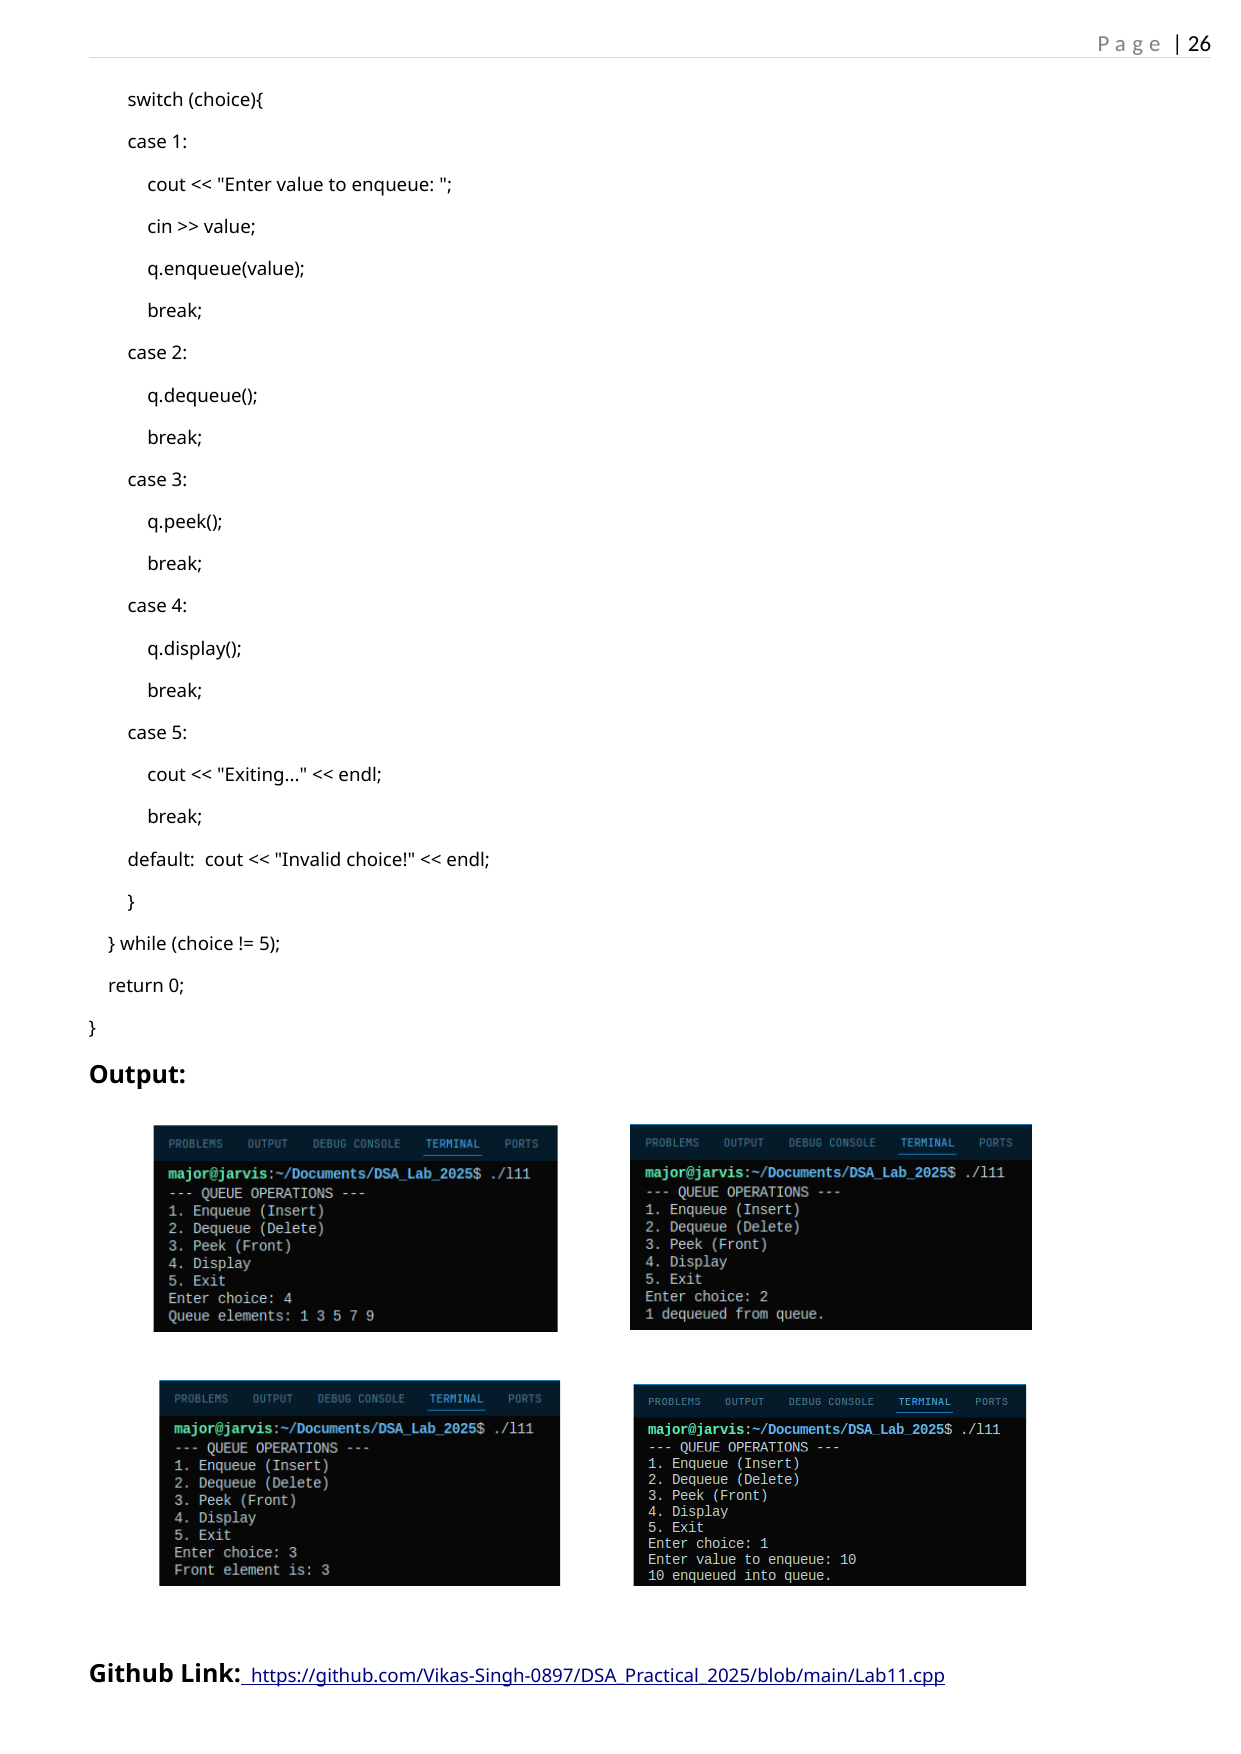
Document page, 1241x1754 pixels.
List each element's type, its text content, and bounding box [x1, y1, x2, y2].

text } [88, 888, 1211, 914]
text case 2: [88, 340, 1211, 365]
text switch (choice){ [88, 87, 1211, 112]
text cout << "Exiting..." << endl; [88, 762, 1211, 787]
text break; [88, 424, 1211, 449]
picture [630, 1124, 1032, 1330]
text default: cout << "Invalid choice!" << endl; [88, 846, 1211, 871]
text case 4: [88, 593, 1211, 618]
text Github Link: https://github.com/Vikas-Singh-0897/DSA_Practical_2025/blob/main/Lab11.cpp [88, 1656, 1211, 1689]
picture [153, 1125, 558, 1332]
text case 5: [88, 719, 1211, 745]
text break; [88, 677, 1211, 703]
picture [633, 1384, 1027, 1586]
text q.display(); [88, 635, 1211, 661]
text } [88, 1015, 1211, 1040]
picture [159, 1380, 561, 1586]
text case 1: [88, 129, 1211, 154]
text cin >> value; [88, 213, 1211, 239]
text break; [88, 297, 1211, 323]
text return 0; [88, 972, 1211, 998]
text case 3: [88, 466, 1211, 492]
text cout << "Enter value to enqueue: "; [88, 171, 1211, 196]
text break; [88, 551, 1211, 576]
text q.enqueue(value); [88, 255, 1211, 281]
text q.peek(); [88, 508, 1211, 534]
text break; [88, 804, 1211, 829]
text q.dequeue(); [88, 382, 1211, 407]
text } while (choice != 5); [88, 930, 1211, 956]
text Output: [88, 1057, 1211, 1091]
